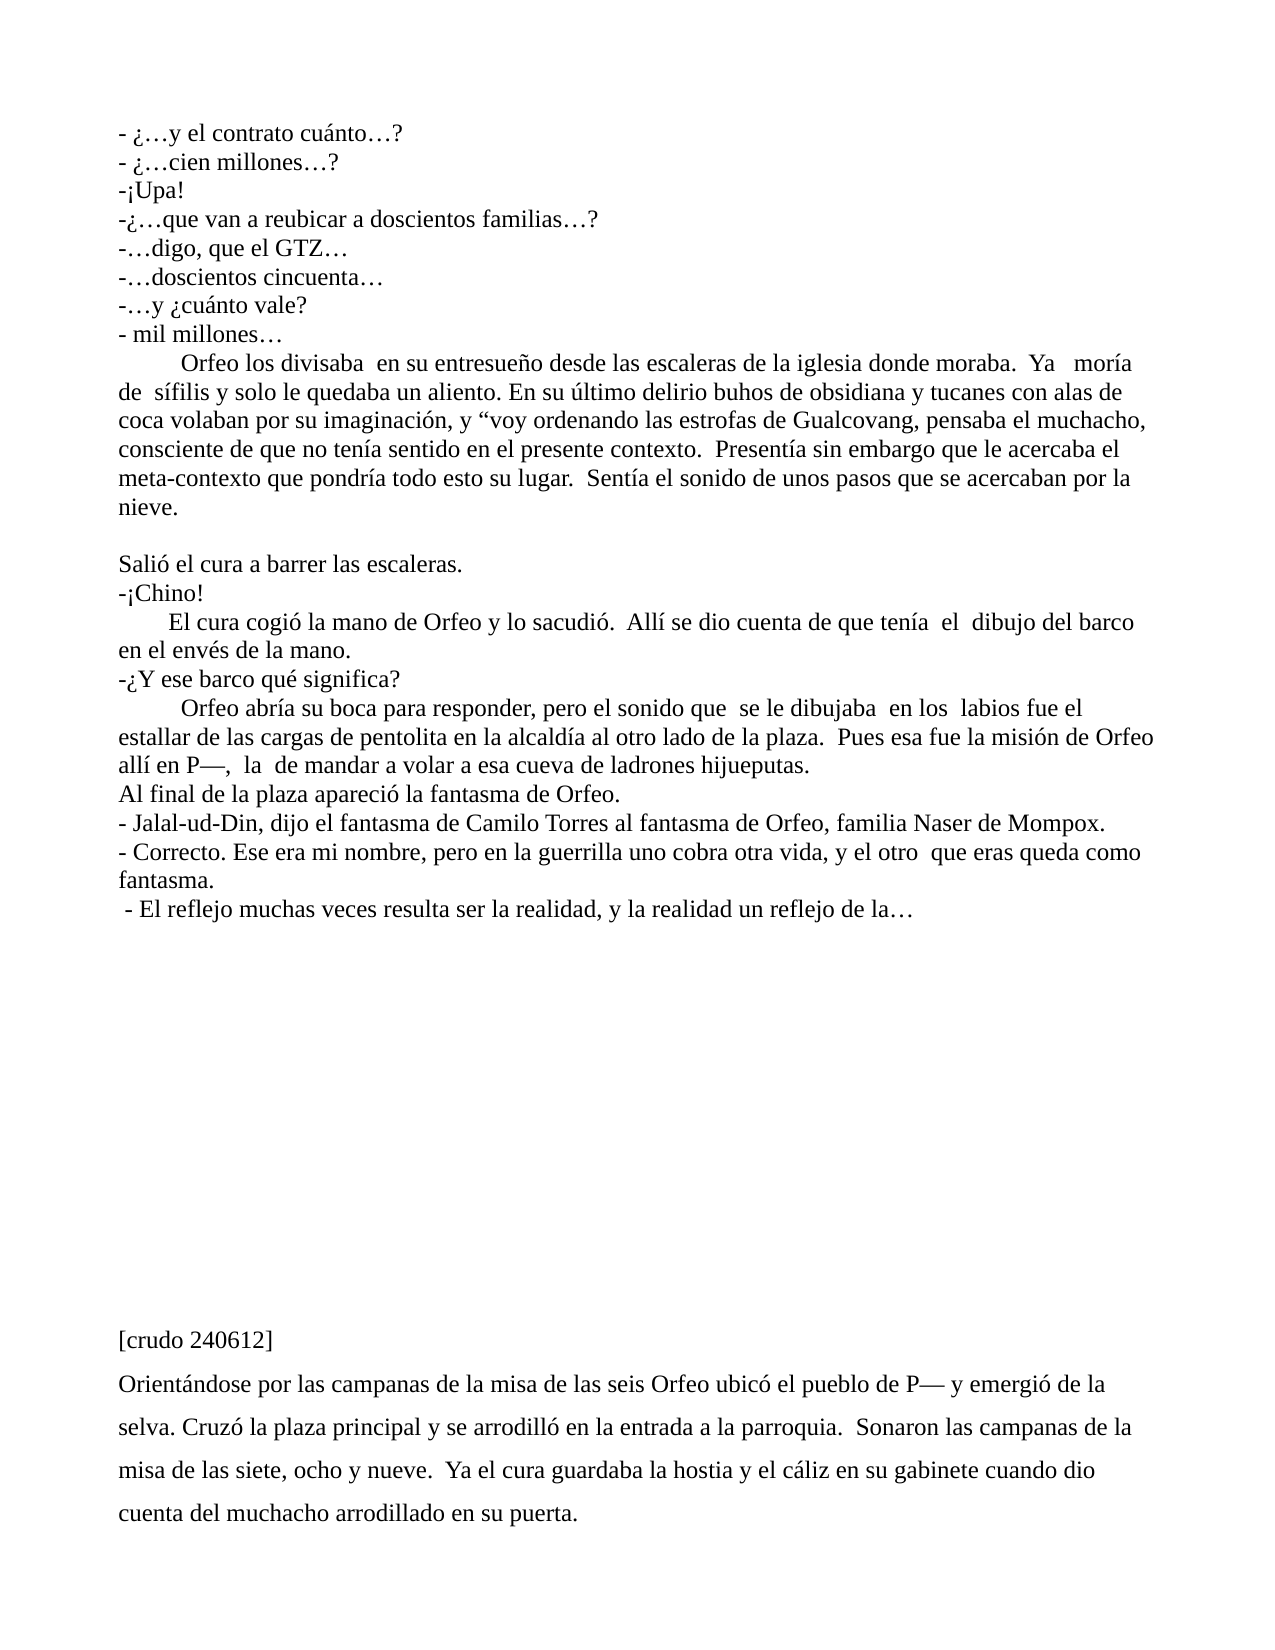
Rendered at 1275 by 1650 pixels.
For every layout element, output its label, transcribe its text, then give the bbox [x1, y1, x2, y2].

text Orientándose por las campanas de la misa de las seis Orfeo ubicó el pueblo de P— y emergió de la selva. Cruzó la plaza principal y se arrodilló en la entrada a la parroquia. Sonaron las campanas de la misa de las siete, ocho y nueve. Ya el cura guardaba la hostia y el cáliz en su gabinete cuando dio cuenta del muchacho arrodillado en su puerta. [118, 1369, 1157, 1527]
text El cura cogió la mano de Orfeo y lo sacudió. Allí se dio cuenta de que tenía el dibujo del barco en el envés de la mano. [118, 607, 1157, 664]
text Salió el cura a barrer las escaleras. [118, 549, 1157, 578]
text Orfeo abría su boca para responder, pero el sonido que se le dibujaba en los labios fue el estallar de las cargas de pentolita en la alcaldía al otro lado de la plaza. Pues esa fue la misión de Orfeo allí en P—, la de mandar a volar a esa cueva de ladrones hijueputas. [118, 693, 1157, 779]
text -…y ¿cuánto vale? [118, 291, 1157, 319]
text - Correcto. Ese era mi nombre, pero en la guerrilla uno cobra otra vida, y el otro que eras queda como fantasma. [118, 837, 1157, 894]
text -¿…que van a reubicar a doscientos familias…? [118, 204, 1157, 233]
text -…digo, que el GTZ… [118, 233, 1157, 262]
text Orfeo los divisaba en su entresueño desde las escaleras de la iglesia donde moraba. Ya moría de sífilis y solo le quedaba un aliento. En su último delirio buhos de obsidiana y tucanes con alas de coca volaban por su imaginación, y “voy ordenando las estrofas de Gualcovang, pensaba el muchacho, consciente de que no tenía sentido en el presente contexto. Presentía sin embargo que le acercaba el meta-contexto que pondría todo esto su lugar. Sentía el sonido de unos pasos que se acercaban por la nieve. [118, 348, 1157, 549]
text -¡Chino! [118, 578, 1157, 607]
text - El reflejo muchas veces resulta ser la realidad, y la realidad un reflejo de la… [118, 894, 1157, 923]
text -¿Y ese barco qué significa? [118, 664, 1157, 693]
text [crudo 240612] [118, 1326, 1157, 1354]
text - mil millones… [118, 319, 1157, 348]
text Al final de la plaza apareció la fantasma de Orfeo. [118, 779, 1157, 808]
text - ¿…cien millones…? [118, 147, 1157, 176]
text -…doscientos cincuenta… [118, 262, 1157, 291]
text - ¿…y el contrato cuánto…? [118, 118, 1157, 147]
text - Jalal-ud-Din, dijo el fantasma de Camilo Torres al fantasma de Orfeo, familia Naser de Mompox. [118, 808, 1157, 837]
text -¡Upa! [118, 176, 1157, 204]
